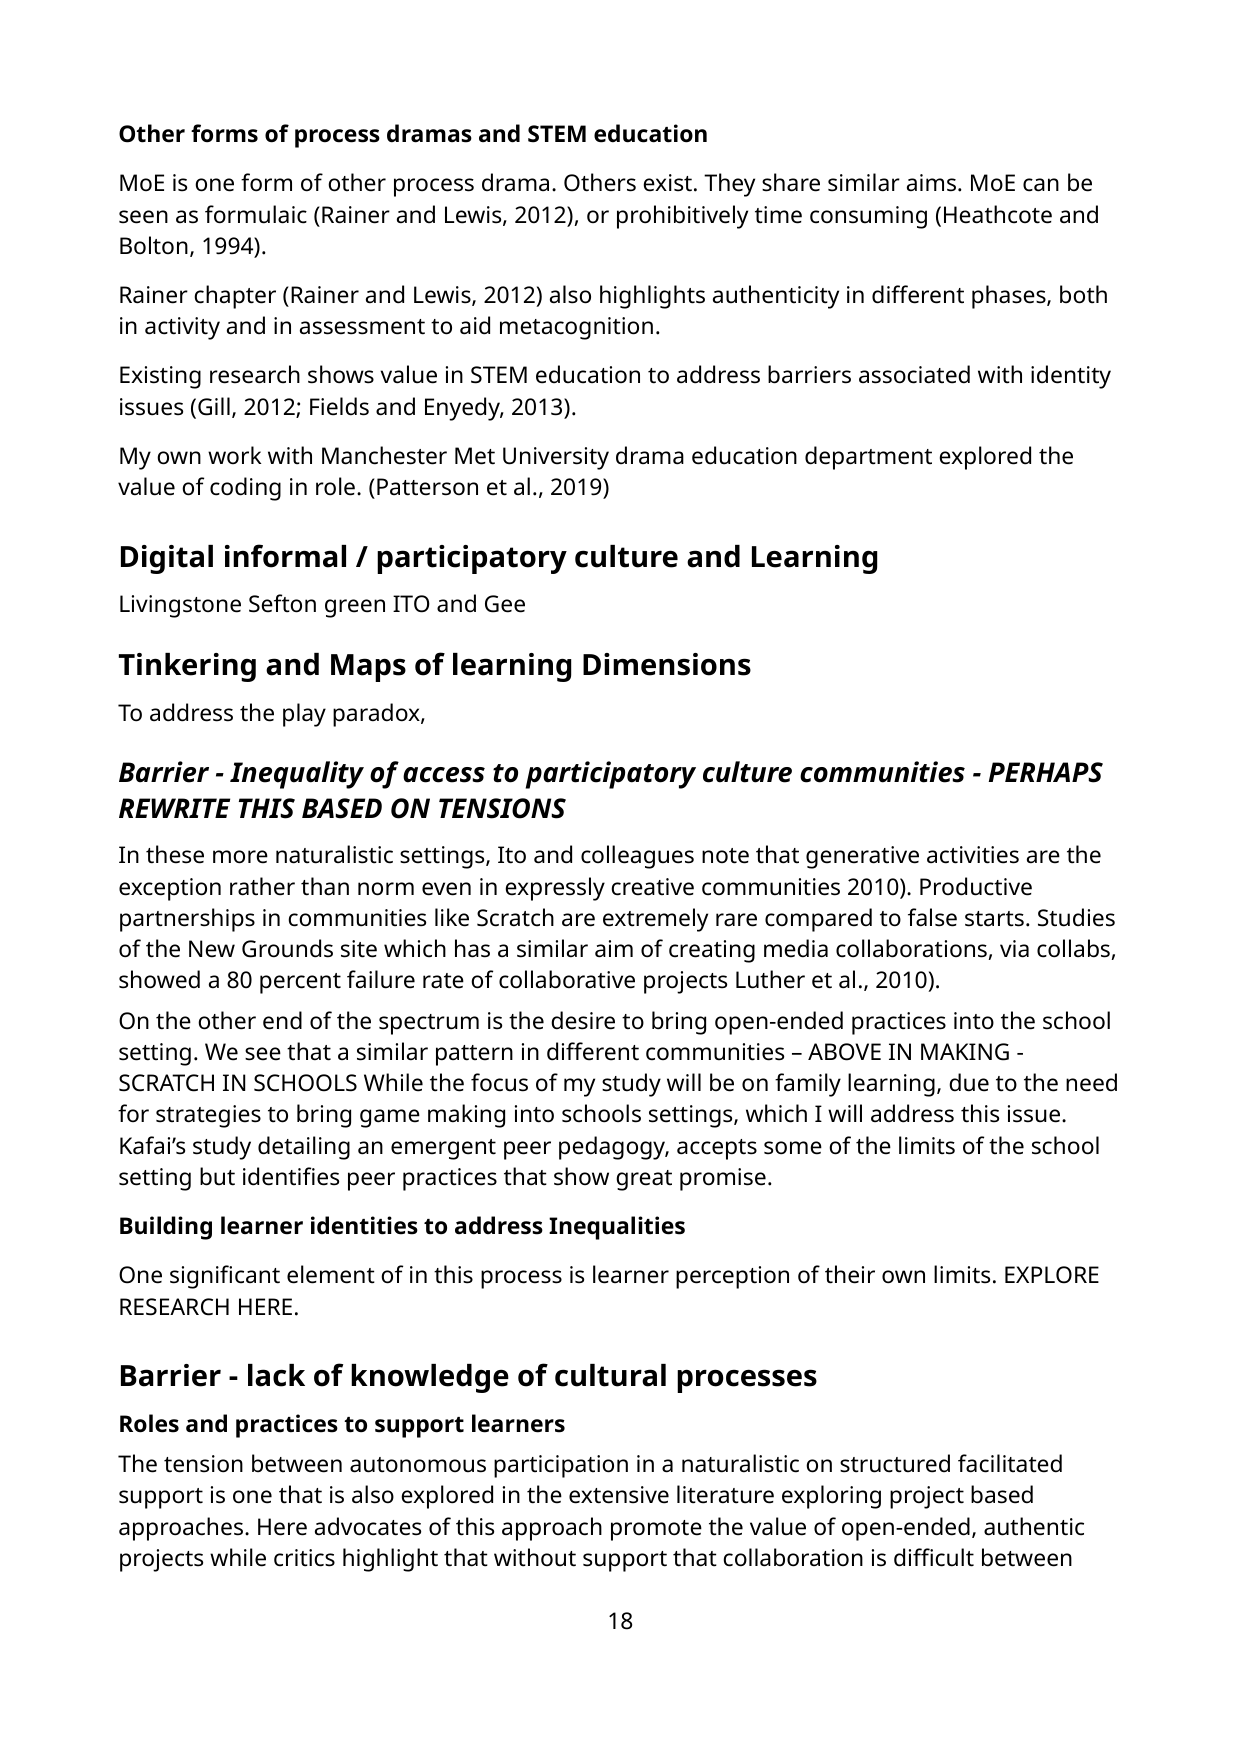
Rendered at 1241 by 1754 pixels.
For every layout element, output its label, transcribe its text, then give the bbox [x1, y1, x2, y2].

text Roles and practices to support learners [118, 1408, 1122, 1439]
subtitle Barrier - Inequality of access to participatory culture communities - PERHAPS REWRITE THIS BASED ON TENSIONS [118, 753, 1122, 827]
text The tension between autonomous participation in a naturalistic on structured facilitated support is one that is also explored in the extensive literature exploring project based approaches. Here advocates of this approach promote the value of open-ended, authentic projects while critics highlight that without support that collaboration is difficult between [118, 1448, 1122, 1573]
text One significant element of in this process is learner perception of their own limits. EXPLORE RESEARCH HERE. [118, 1259, 1122, 1322]
subtitle Digital informal / participatory culture and Learning [118, 536, 1122, 576]
text In these more naturalistic settings, Ito and colleagues note that generative activities are the exception rather than norm even in expressly creative communities 2010). Productive partnerships in communities like Scratch are extremely rare compared to false starts. Studies of the New Grounds site which has a similar aim of creating media collaborations, via collabs, showed a 80 percent failure rate of collaborative projects Luther et al., 2010). [118, 839, 1122, 996]
subtitle Barrier - lack of knowledge of cultural processes [118, 1356, 1122, 1395]
text On the other end of the spectrum is the desire to bring open-ended practices into the school setting. We see that a similar pattern in different communities – ABOVE IN MAKING - SCRATCH IN SCHOOLS While the focus of my study will be on family learning, due to the need for strategies to bring game making into schools settings, which I will address this issue. Kafai’s study detailing an emergent peer pedagogy, accepts some of the limits of the school setting but identifies peer practices that show great promise. [118, 1004, 1122, 1192]
text Livingstone Sefton green ITO and Gee [118, 588, 1122, 620]
text Building learner identities to address Inequalities [118, 1210, 1122, 1241]
text Existing research shows value in STEM education to address barriers associated with identity issues (Gill, 2012; Fields and Enyedy, 2013). [118, 359, 1122, 422]
text My own work with Manchester Met University drama education department explored the value of coding in role. (Patterson et al., 2019) [118, 440, 1122, 502]
text Rainer chapter (Rainer and Lewis, 2012) also highlights authenticity in different phases, both in activity and in assessment to aid metacognition. [118, 279, 1122, 341]
text Other forms of process dramas and STEM education [118, 118, 1122, 149]
text MoE is one form of other process drama. Others exist. They share similar aims. MoE can be seen as formulaic (Rainer and Lewis, 2012), or prohibitively time consuming (Heathcote and Bolton, 1994). [118, 167, 1122, 261]
subtitle Tinkering and Maps of learning Dimensions [118, 645, 1122, 684]
text To address the play paradox, [118, 697, 1122, 728]
